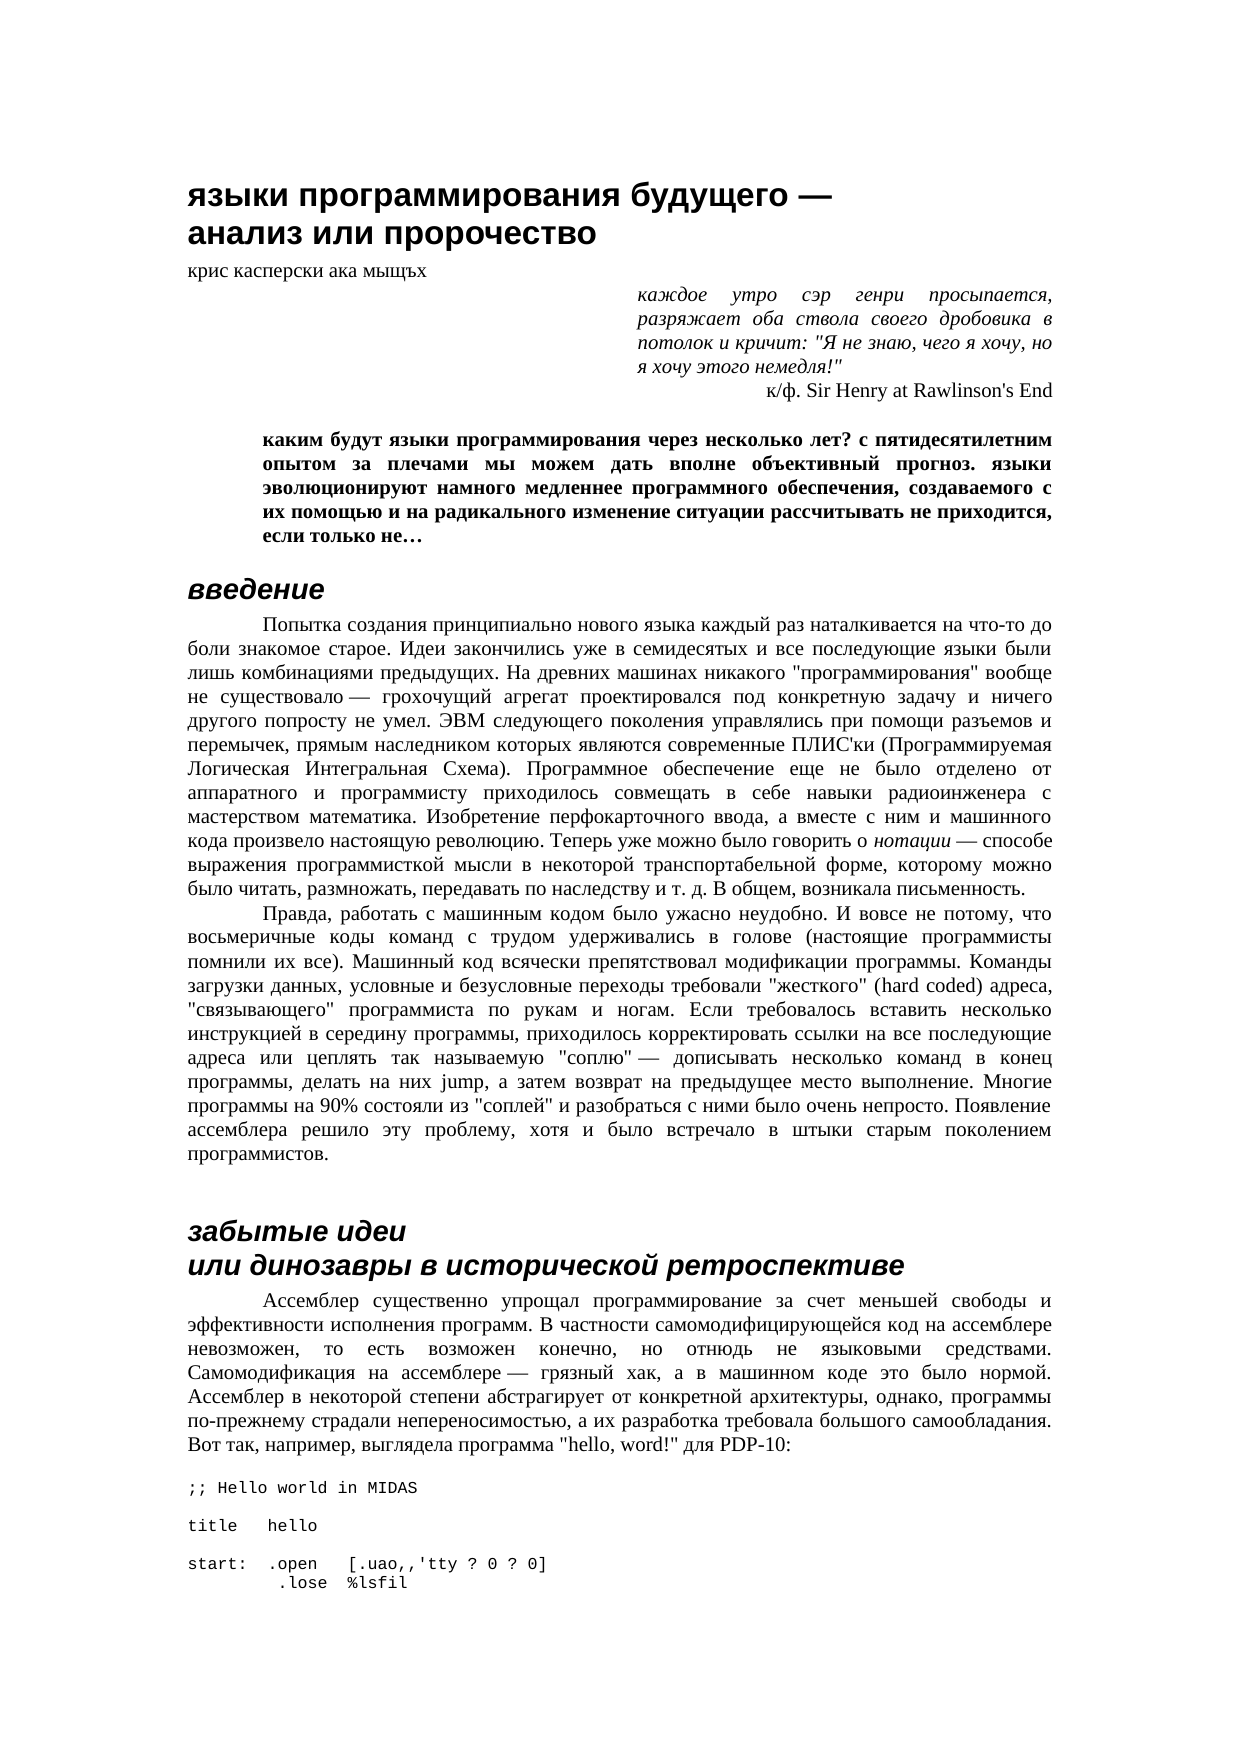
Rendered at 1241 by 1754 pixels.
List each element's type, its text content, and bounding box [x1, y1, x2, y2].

text .lose %lsfil [187, 1574, 1053, 1593]
text Ассемблер существенно упрощал программирование за счет меньшей свободы и эффективности исполнения программ. В частности самомодифицирующейся код на ассемблере невозможен, то есть возможен конечно, но отнюдь не языковыми средствами. Самомодификация на ассемблере — грязный хак, а в машинном коде это было нормой. Ассемблер в некоторой степени абстрагирует от конкретной архитектуры, однако, программы по-прежнему страдали непереносимостью, а их разработка требовала большого самообладания. Вот так, например, выглядела программа "hello, word!" для PDP-10: [187, 1287, 1053, 1456]
text каждое утро сэр генри просыпается, разряжает оба ствола своего дробовика в потолок и кричит: "Я не знаю, чего я хочу, но я хочу этого немедля!" [637, 282, 1053, 378]
text к/ф. Sir Henry at Rawlinson's End [187, 378, 1053, 402]
subtitle введение [187, 572, 1053, 605]
text title hello [187, 1518, 1053, 1537]
subtitle языки программирования будущего — анализ или пророчество [187, 175, 1053, 252]
text крис касперски ака мыщъх [187, 258, 1053, 282]
text start: .open [.uao,,'tty ? 0 ? 0] [187, 1555, 1053, 1574]
text Попытка создания принципиально нового языка каждый раз наталкивается на что-то до боли знакомое старое. Идеи закончились уже в семидесятых и все последующие языки были лишь комбинациями предыдущих. На древних машинах никакого "программирования" вообще не существовало — грохочущий агрегат проектировался под конкретную задачу и ничего другого попросту не умел. ЭВМ следующего поколения управлялись при помощи разъемов и перемычек, прямым наследником которых являются современные ПЛИС'ки (Программируемая Логическая Интегральная Схема). Программное обеспечение еще не было отделено от аппаратного и программисту приходилось совмещать в себе навыки радиоинженера с мастерством математика. Изобретение перфокарточного ввода, а вместе с ним и машинного кода произвело настоящую революцию. Теперь уже можно было говорить о нотации — способе выражения программисткой мысли в некоторой транспортабельной форме, которому можно было читать, размножать, передавать по наследству и т. д. В общем, возникала письменность. [187, 612, 1053, 900]
subtitle забытые идеи или динозавры в исторической ретроспективе [187, 1214, 1053, 1281]
text Правда, работать с машинным кодом было ужасно неудобно. И вовсе не потому, что восьмеричные коды команд с трудом удерживались в голове (настоящие программисты помнили их все). Машинный код всячески препятствовал модификации программы. Команды загрузки данных, условные и безусловные переходы требовали "жесткого" (hard coded) адреса, "связывающего" программиста по рукам и ногам. Если требовалось вставить несколько инструкцией в середину программы, приходилось корректировать ссылки на все последующие адреса или цеплять так называемую "соплю" — дописывать несколько команд в конец программы, делать на них jump, а затем возврат на предыдущее место выполнение. Многие программы на 90% состояли из "соплей" и разобраться с ними было очень непросто. Появление ассемблера решило эту проблему, хотя и было встречало в штыки старым поколением программистов. [187, 900, 1053, 1165]
text каким будут языки программирования через несколько лет? с пятидесятилетним опытом за плечами мы можем дать вполне объективный прогноз. языки эволюционируют намного медленнее программного обеспечения, создаваемого с их помощью и на радикального изменение ситуации рассчитывать не приходится, если только не… [262, 427, 1053, 547]
text ;; Hello world in MIDAS [187, 1480, 1053, 1499]
